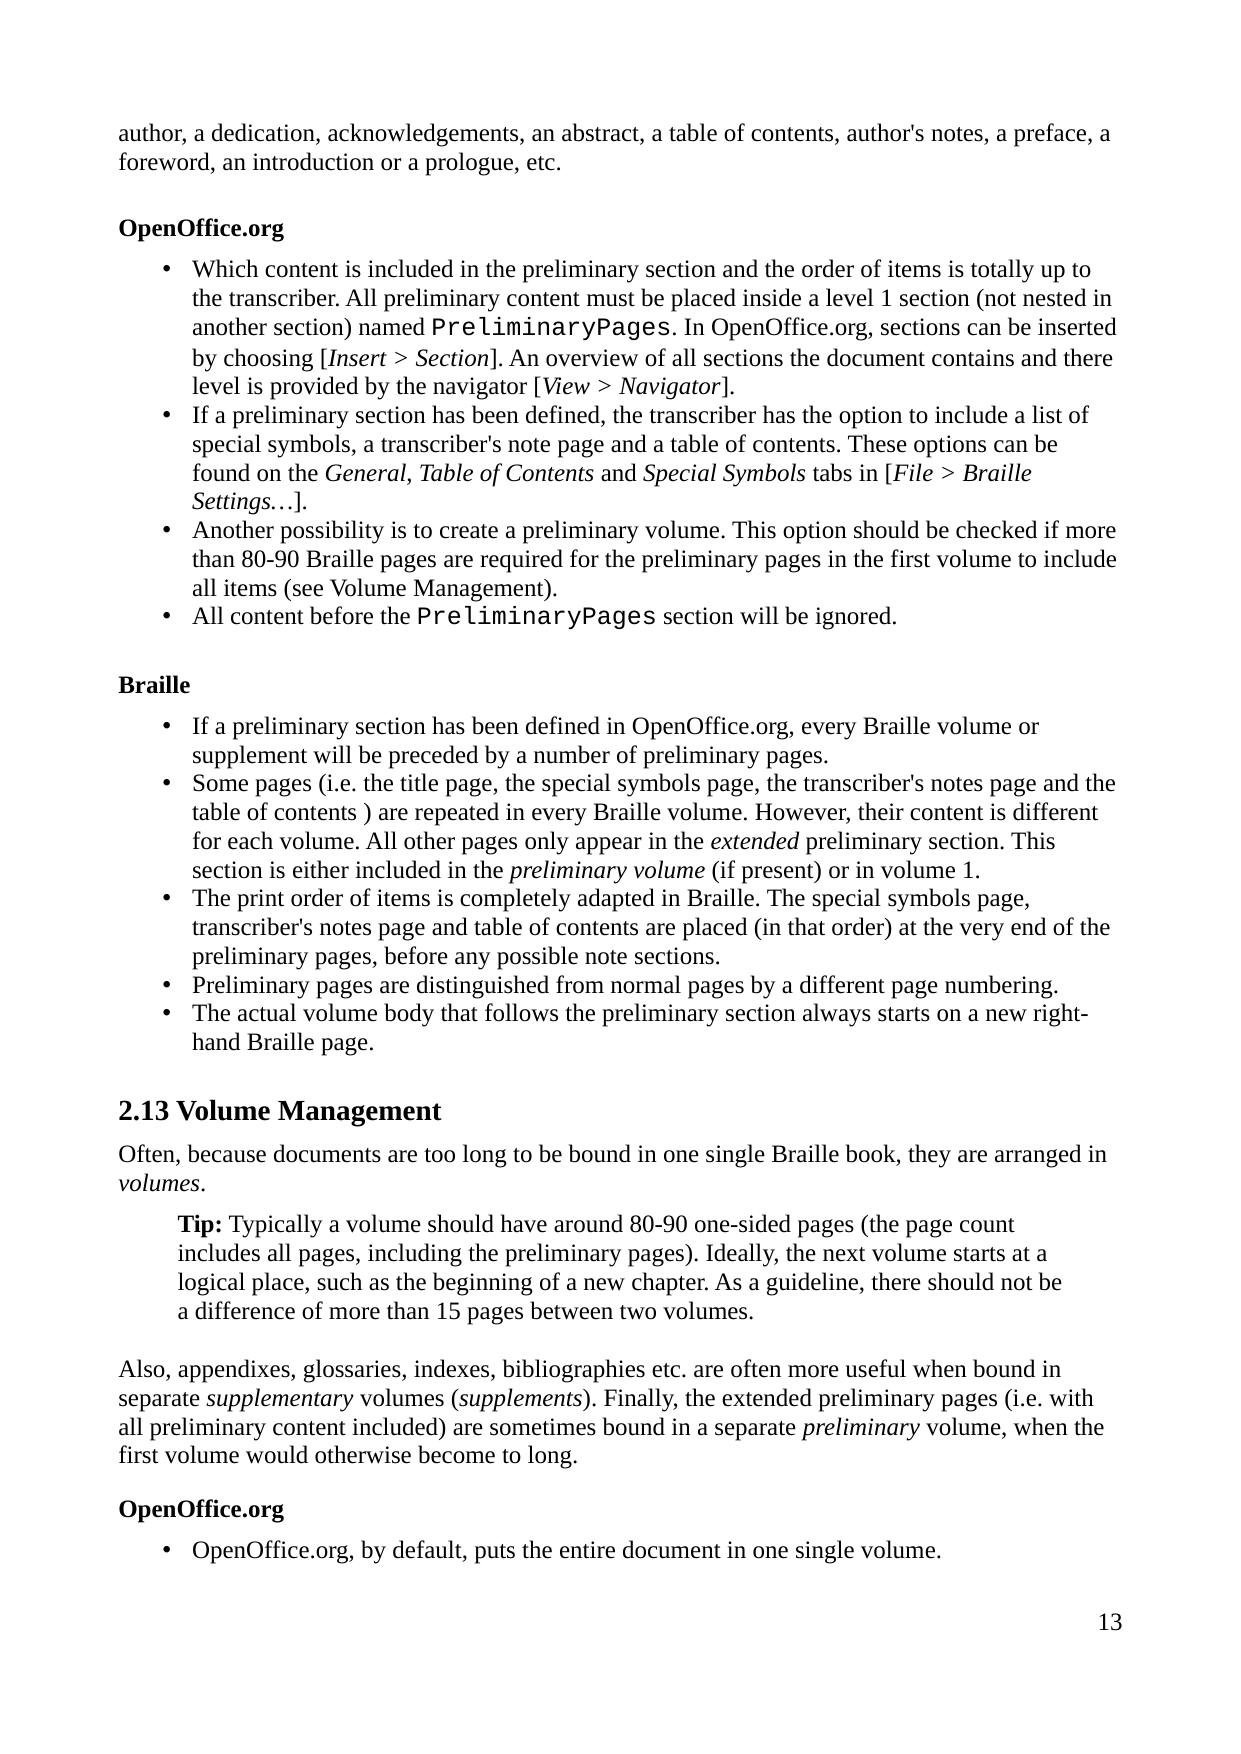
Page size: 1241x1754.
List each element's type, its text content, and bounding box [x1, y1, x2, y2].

subtitle OpenOffice.org [118, 1494, 1122, 1523]
text Often, because documents are too long to be bound in one single Braille book, they are arranged in volumes. [118, 1139, 1122, 1197]
list Some pages (i.e. the title page, the special symbols page, the transcriber's notes page and the table of contents ) are repeated in every Braille volume. However, their content is different for each volume. All other pages only appear in the extended preliminary section. This section is either included in the preliminary volume (if present) or in volume 1. [162, 768, 1122, 883]
text Tip: Typically a volume should have around 80-90 one-sided pages (the page count includes all pages, including the preliminary pages). Ideally, the next volume starts at a logical place, such as the beginning of a new chapter. As a guideline, there should not be a difference of more than 15 pages between two volumes. [177, 1209, 1063, 1324]
list The actual volume body that follows the preliminary section always starts on a new right-hand Braille page. [162, 998, 1122, 1056]
list All content before the PreliminaryPages section will be ignored. [162, 601, 1122, 632]
subtitle Braille [118, 670, 1122, 698]
list If a preliminary section has been defined in OpenOffice.org, every Braille volume or supplement will be preceded by a number of preliminary pages. [162, 711, 1122, 768]
list The print order of items is completely adapted in Braille. The special symbols page, transcriber's notes page and table of contents are placed (in that order) at the very end of the preliminary pages, before any possible note sections. [162, 883, 1122, 970]
subtitle 2.13 Volume Management [118, 1093, 1122, 1127]
list OpenOffice.org, by default, puts the entire document in one single volume. [162, 1535, 1122, 1564]
list Another possibility is to create a preliminary volume. This option should be checked if more than 80-90 Braille pages are required for the preliminary pages in the first volume to include all items (see Volume Management). [162, 515, 1122, 601]
text author, a dedication, acknowledgements, an abstract, a table of contents, author's notes, a preface, a foreword, an introduction or a prologue, etc. [118, 118, 1122, 176]
text Also, appendixes, glossaries, indexes, bibliographies etc. are often more useful when bound in separate supplementary volumes (supplements). Finally, the extended preliminary pages (i.e. with all preliminary content included) are sometimes bound in a separate preliminary volume, when the first volume would otherwise become to long. [118, 1354, 1122, 1469]
list Which content is included in the preliminary section and the order of items is totally up to the transcriber. All preliminary content must be placed inside a level 1 section (not nested in another section) named PreliminaryPages. In OpenOffice.org, sections can be inserted by choosing [Insert > Section]. An overview of all sections the document contains and there level is provided by the navigator [View > Navigator]. [162, 254, 1122, 400]
list If a preliminary section has been defined, the transcriber has the option to include a list of special symbols, a transcriber's note page and a table of contents. These options can be found on the General, Table of Contents and Special Symbols tabs in [File > Braille Settings…]. [162, 400, 1122, 515]
subtitle OpenOffice.org [118, 213, 1122, 242]
list Preliminary pages are distinguished from normal pages by a different page numbering. [162, 970, 1122, 998]
